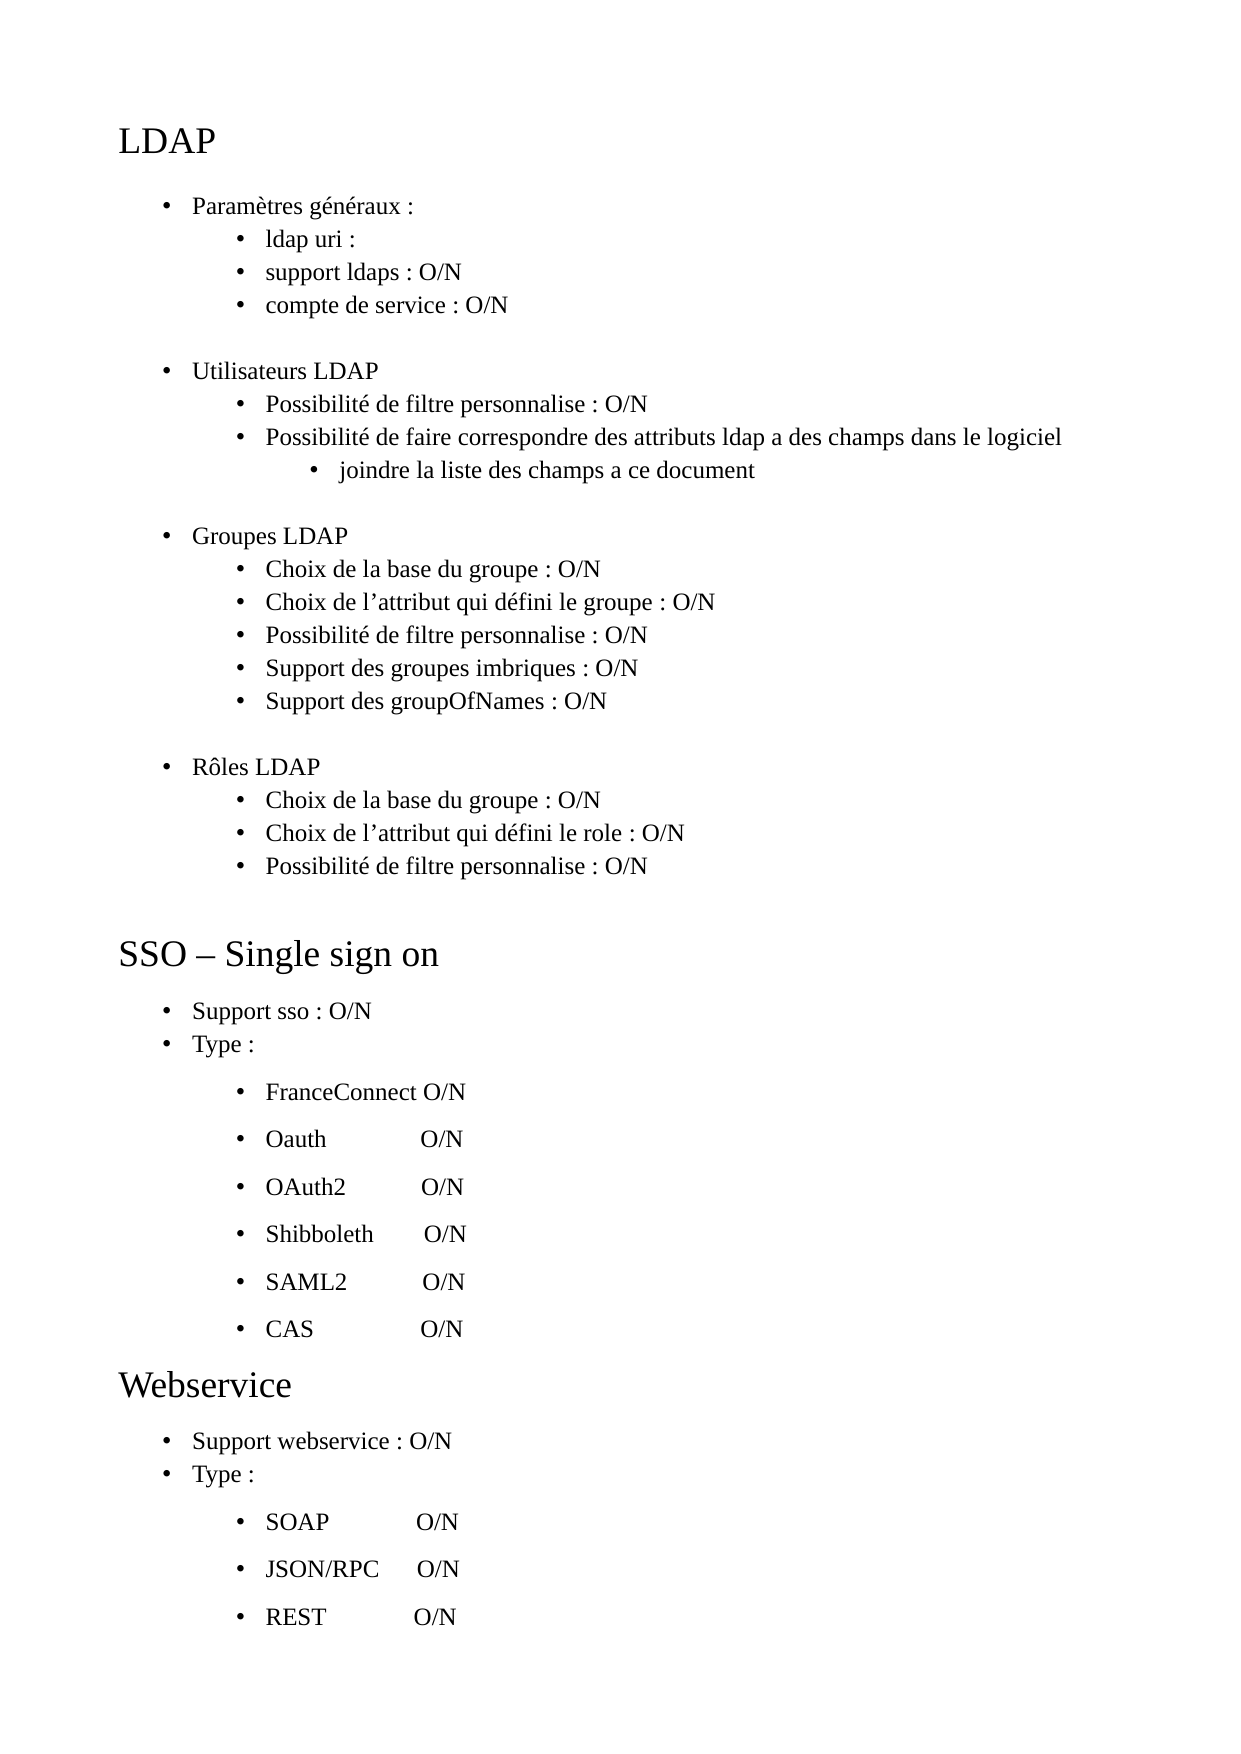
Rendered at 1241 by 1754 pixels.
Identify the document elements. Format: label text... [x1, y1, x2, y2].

list CAS O/N [236, 1314, 1122, 1343]
list ldap uri : [236, 224, 1122, 252]
list Support des groupes imbriques : O/N [236, 653, 1122, 682]
list Utilisateurs LDAP [162, 356, 1122, 384]
list REST O/N [236, 1602, 1122, 1631]
list Paramètres généraux : [162, 191, 1122, 219]
text Webservice [118, 1362, 1122, 1405]
list Type : [162, 1029, 1122, 1058]
list Support des groupOfNames : O/N [236, 686, 1122, 715]
text LDAP [118, 118, 1122, 161]
list OAuth2 O/N [236, 1172, 1122, 1201]
list support ldaps : O/N [236, 257, 1122, 286]
list Type : [162, 1459, 1122, 1488]
list Rôles LDAP [162, 752, 1122, 781]
list Possibilité de filtre personnalise : O/N [236, 389, 1122, 418]
list Groupes LDAP [162, 521, 1122, 550]
list Oauth O/N [236, 1124, 1122, 1153]
list FranceConnect O/N [236, 1077, 1122, 1105]
list Support webservice : O/N [162, 1426, 1122, 1455]
list SAML2 O/N [236, 1267, 1122, 1296]
list Choix de l’attribut qui défini le role : O/N [236, 818, 1122, 847]
list joindre la liste des champs a ce document [309, 455, 1122, 484]
list Choix de la base du groupe : O/N [236, 554, 1122, 583]
text SSO – Single sign on [118, 932, 1122, 975]
list Support sso : O/N [162, 996, 1122, 1025]
list SOAP O/N [236, 1507, 1122, 1536]
list Possibilité de filtre personnalise : O/N [236, 620, 1122, 649]
list JSON/RPC O/N [236, 1554, 1122, 1583]
list Possibilité de faire correspondre des attributs ldap a des champs dans le logiciel [236, 422, 1122, 451]
list Choix de l’attribut qui défini le groupe : O/N [236, 587, 1122, 616]
list Possibilité de filtre personnalise : O/N [236, 851, 1122, 880]
list Choix de la base du groupe : O/N [236, 785, 1122, 814]
list Shibboleth O/N [236, 1219, 1122, 1248]
list compte de service : O/N [236, 290, 1122, 318]
